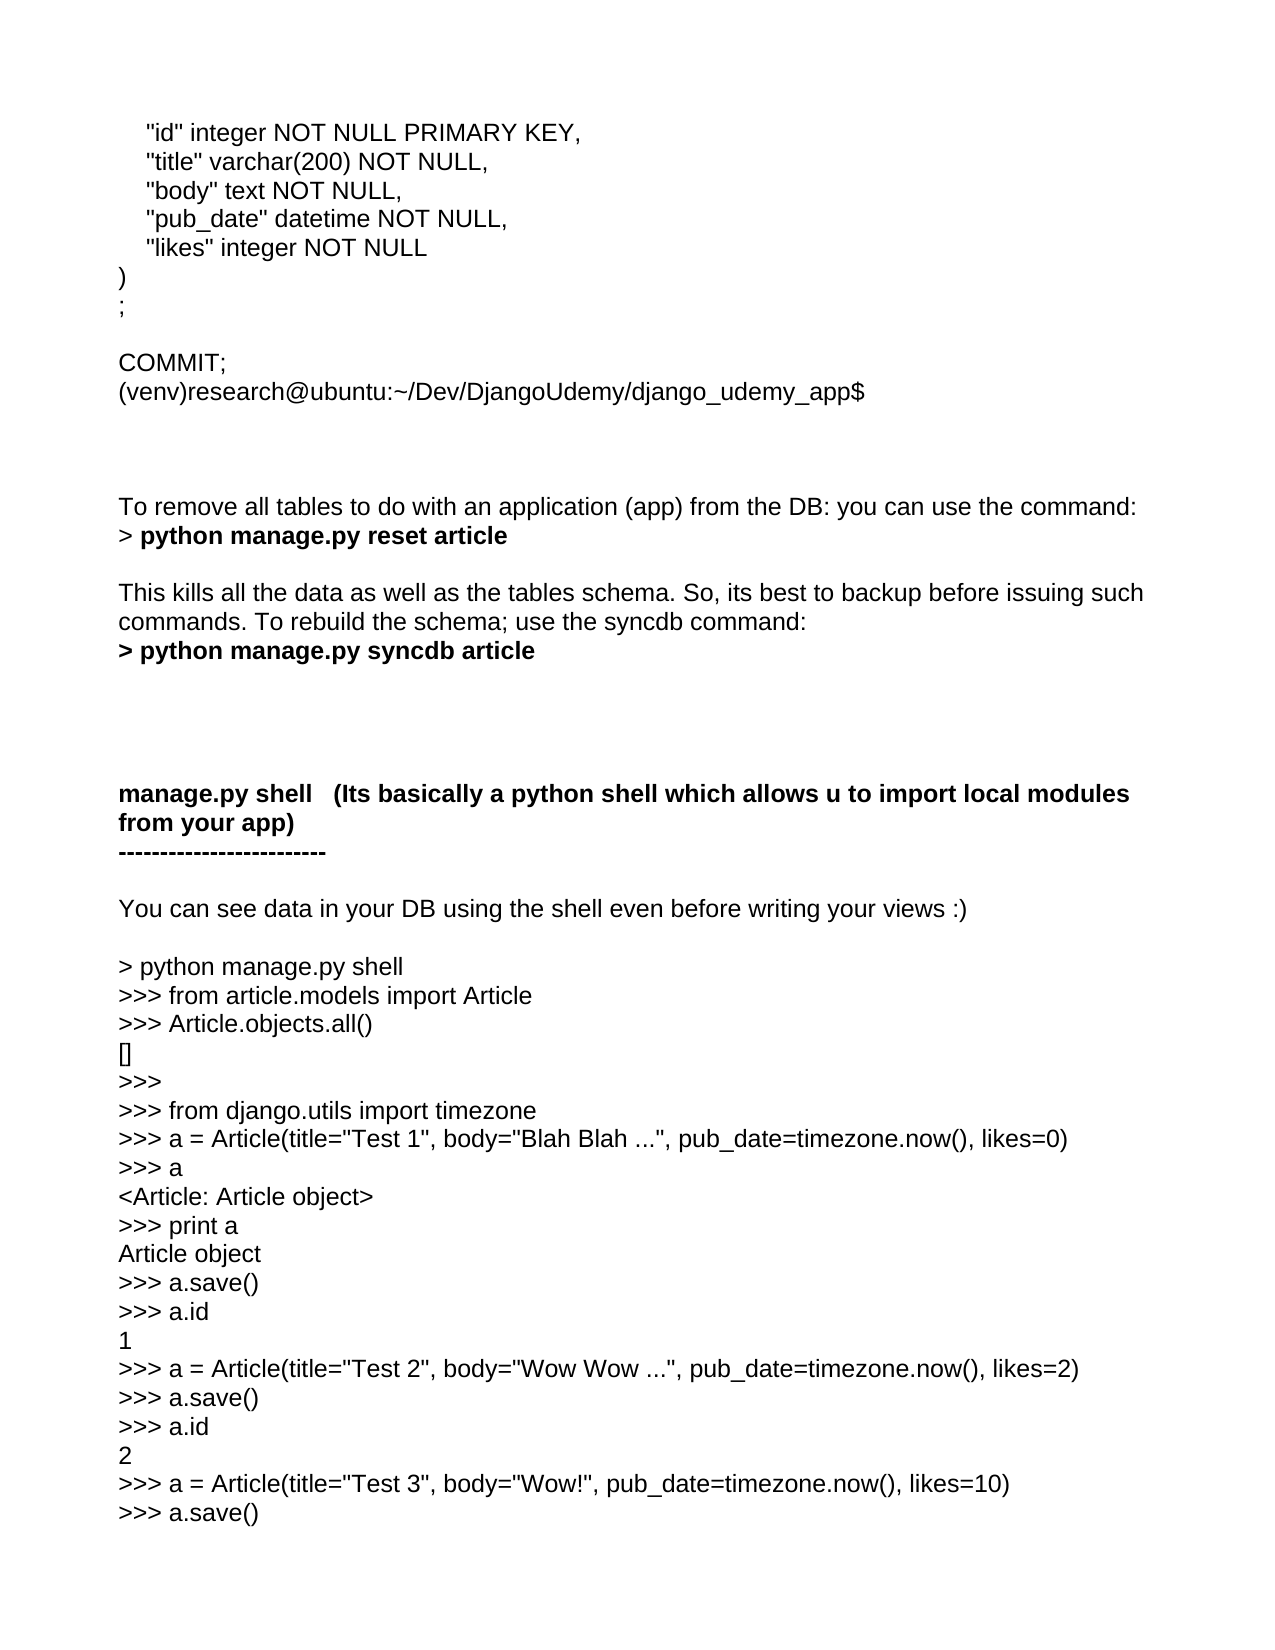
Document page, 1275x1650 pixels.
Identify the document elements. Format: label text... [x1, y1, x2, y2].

text >>> [118, 1067, 1157, 1096]
text <Article: Article object> [118, 1182, 1157, 1211]
text >>> print a [118, 1211, 1157, 1239]
text >>> from article.models import Article [118, 981, 1157, 1009]
text > python manage.py reset article [118, 521, 1157, 549]
text >>> a [118, 1153, 1157, 1182]
text manage.py shell (Its basically a python shell which allows u to import local modules from your app) [118, 779, 1157, 837]
text >>> a.save() [118, 1383, 1157, 1412]
text > python manage.py syncdb article [118, 636, 1157, 664]
text >>> a.save() [118, 1498, 1157, 1527]
text [] [118, 1038, 1157, 1067]
text >>> a.save() [118, 1268, 1157, 1297]
text >>> Article.objects.all() [118, 1009, 1157, 1038]
text >>> a = Article(title="Test 3", body="Wow!", pub_date=timezone.now(), likes=10) [118, 1469, 1157, 1498]
text "body" text NOT NULL, [118, 176, 1157, 204]
text > python manage.py shell [118, 952, 1157, 981]
text This kills all the data as well as the tables schema. So, its best to backup before issuing such commands. To rebuild the schema; use the syncdb command: [118, 578, 1157, 636]
text ------------------------- [118, 837, 1157, 866]
text >>> a = Article(title="Test 1", body="Blah Blah ...", pub_date=timezone.now(), likes=0) [118, 1124, 1157, 1153]
text 2 [118, 1441, 1157, 1469]
text ) [118, 262, 1157, 291]
text COMMIT; [118, 348, 1157, 377]
text (venv)research@ubuntu:~/Dev/DjangoUdemy/django_udemy_app$ [118, 377, 1157, 406]
text "id" integer NOT NULL PRIMARY KEY, [118, 118, 1157, 147]
text You can see data in your DB using the shell even before writing your views :) [118, 894, 1157, 923]
text >>> from django.utils import timezone [118, 1096, 1157, 1124]
text "title" varchar(200) NOT NULL, [118, 147, 1157, 176]
text To remove all tables to do with an application (app) from the DB: you can use the command: [118, 492, 1157, 521]
text ; [118, 291, 1157, 319]
text >>> a.id [118, 1412, 1157, 1441]
text "likes" integer NOT NULL [118, 233, 1157, 262]
text Article object [118, 1239, 1157, 1268]
text "pub_date" datetime NOT NULL, [118, 204, 1157, 233]
text >>> a.id [118, 1297, 1157, 1326]
text 1 [118, 1326, 1157, 1354]
text >>> a = Article(title="Test 2", body="Wow Wow ...", pub_date=timezone.now(), likes=2) [118, 1354, 1157, 1383]
